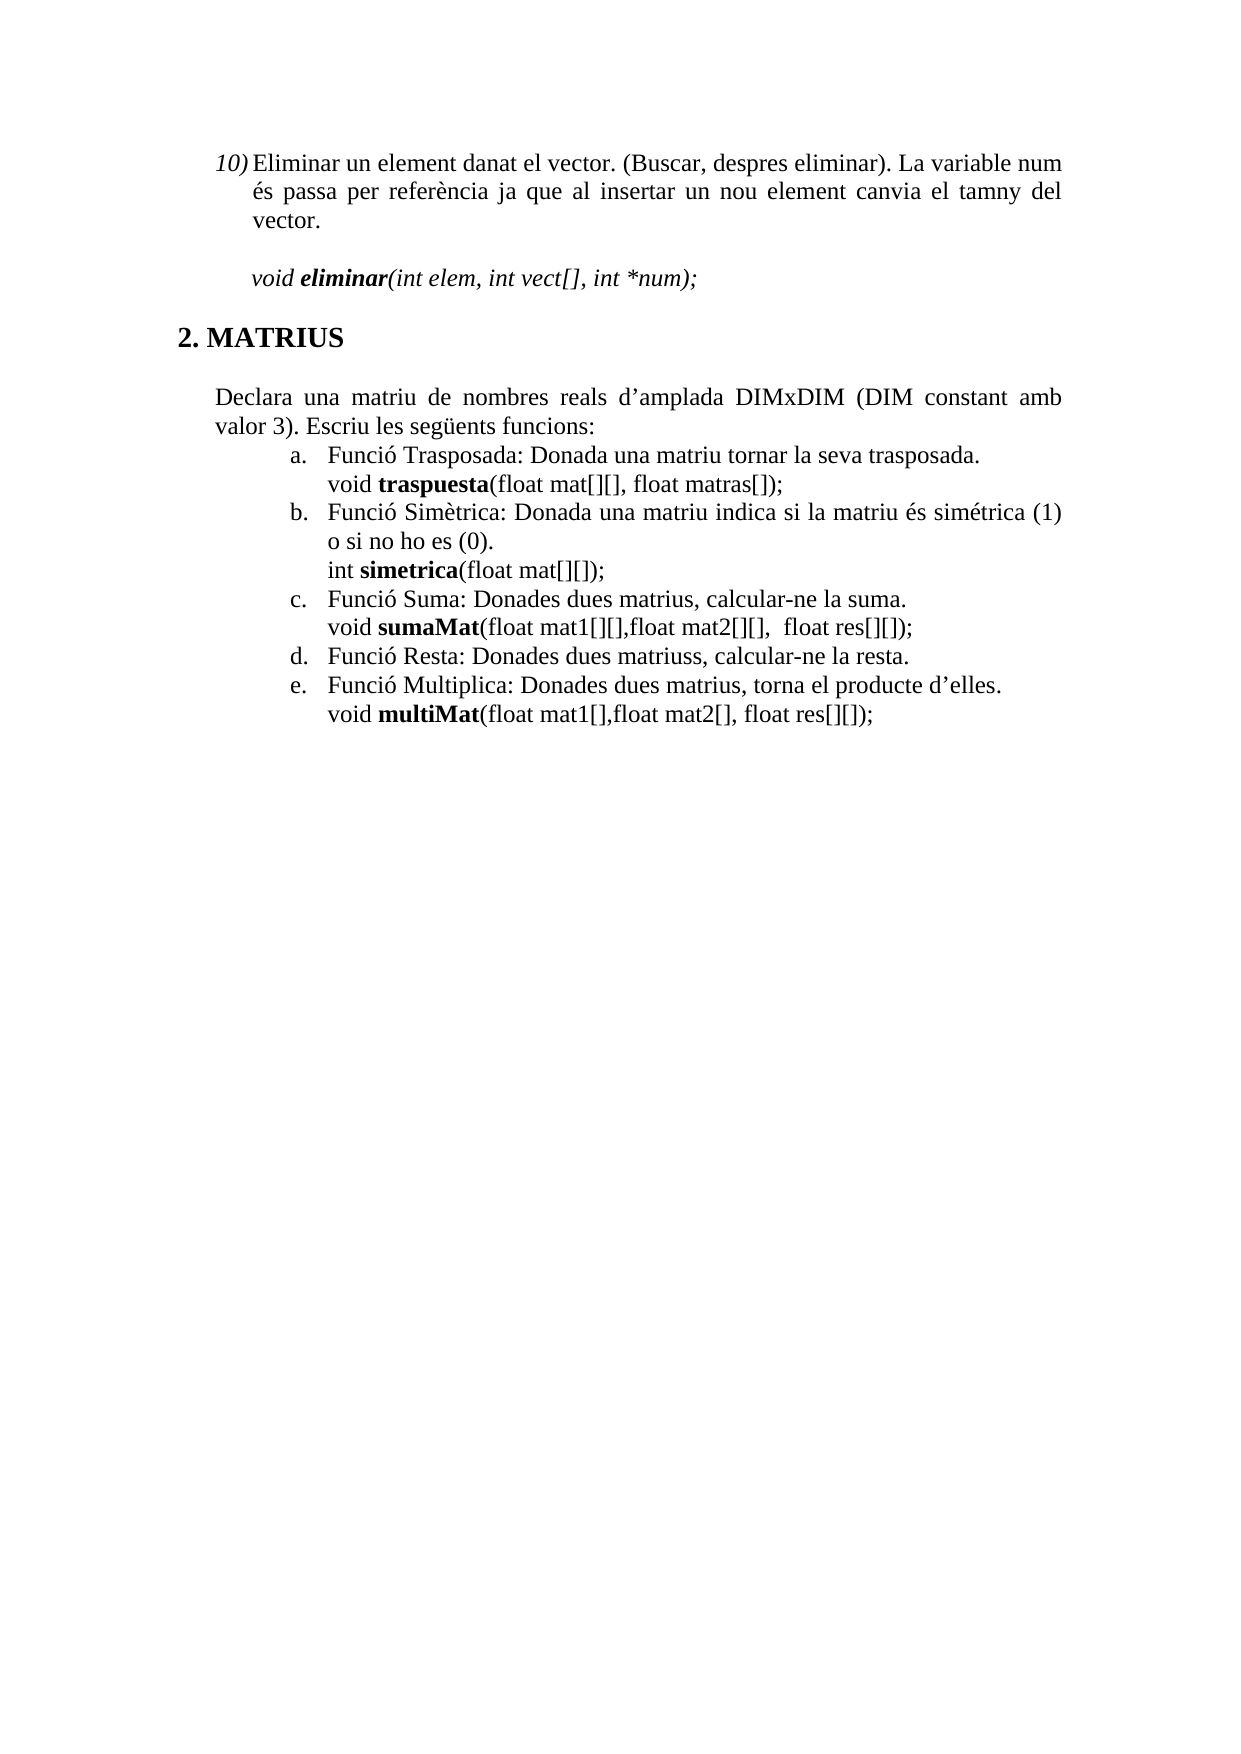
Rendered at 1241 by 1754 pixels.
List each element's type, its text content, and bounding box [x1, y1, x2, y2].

list Funció Resta: Donades dues matriuss, calcular-ne la resta. [290, 641, 1063, 670]
text void eliminar(int elem, int vect[], int *num); [251, 263, 1063, 291]
list Funció Multiplica: Donades dues matrius, torna el producte d’elles. [290, 670, 1063, 699]
list Funció Simètrica: Donada una matriu indica si la matriu és simétrica (1) o si no ho es (0). [290, 497, 1063, 555]
text void traspuesta(float mat[][], float matras[]); [327, 469, 1063, 497]
text Declara una matriu de nombres reals d’amplada DIMxDIM (DIM constant amb valor 3). Escriu les següents funcions: [215, 382, 1063, 440]
text 2. MATRIUS [177, 320, 1063, 354]
list Funció Suma: Donades dues matrius, calcular-ne la suma. [290, 584, 1063, 612]
text void multiMat(float mat1[],float mat2[], float res[][]); [327, 699, 1063, 727]
list Eliminar un element danat el vector. (Buscar, despres eliminar). La variable num és passa per referència ja que al insertar un nou element canvia el tamny del vector. [215, 148, 1063, 234]
text void sumaMat(float mat1[][],float mat2[][], float res[][]); [327, 612, 1063, 641]
text int simetrica(float mat[][]); [327, 555, 1063, 584]
list Funció Trasposada: Donada una matriu tornar la seva trasposada. [290, 440, 1063, 469]
